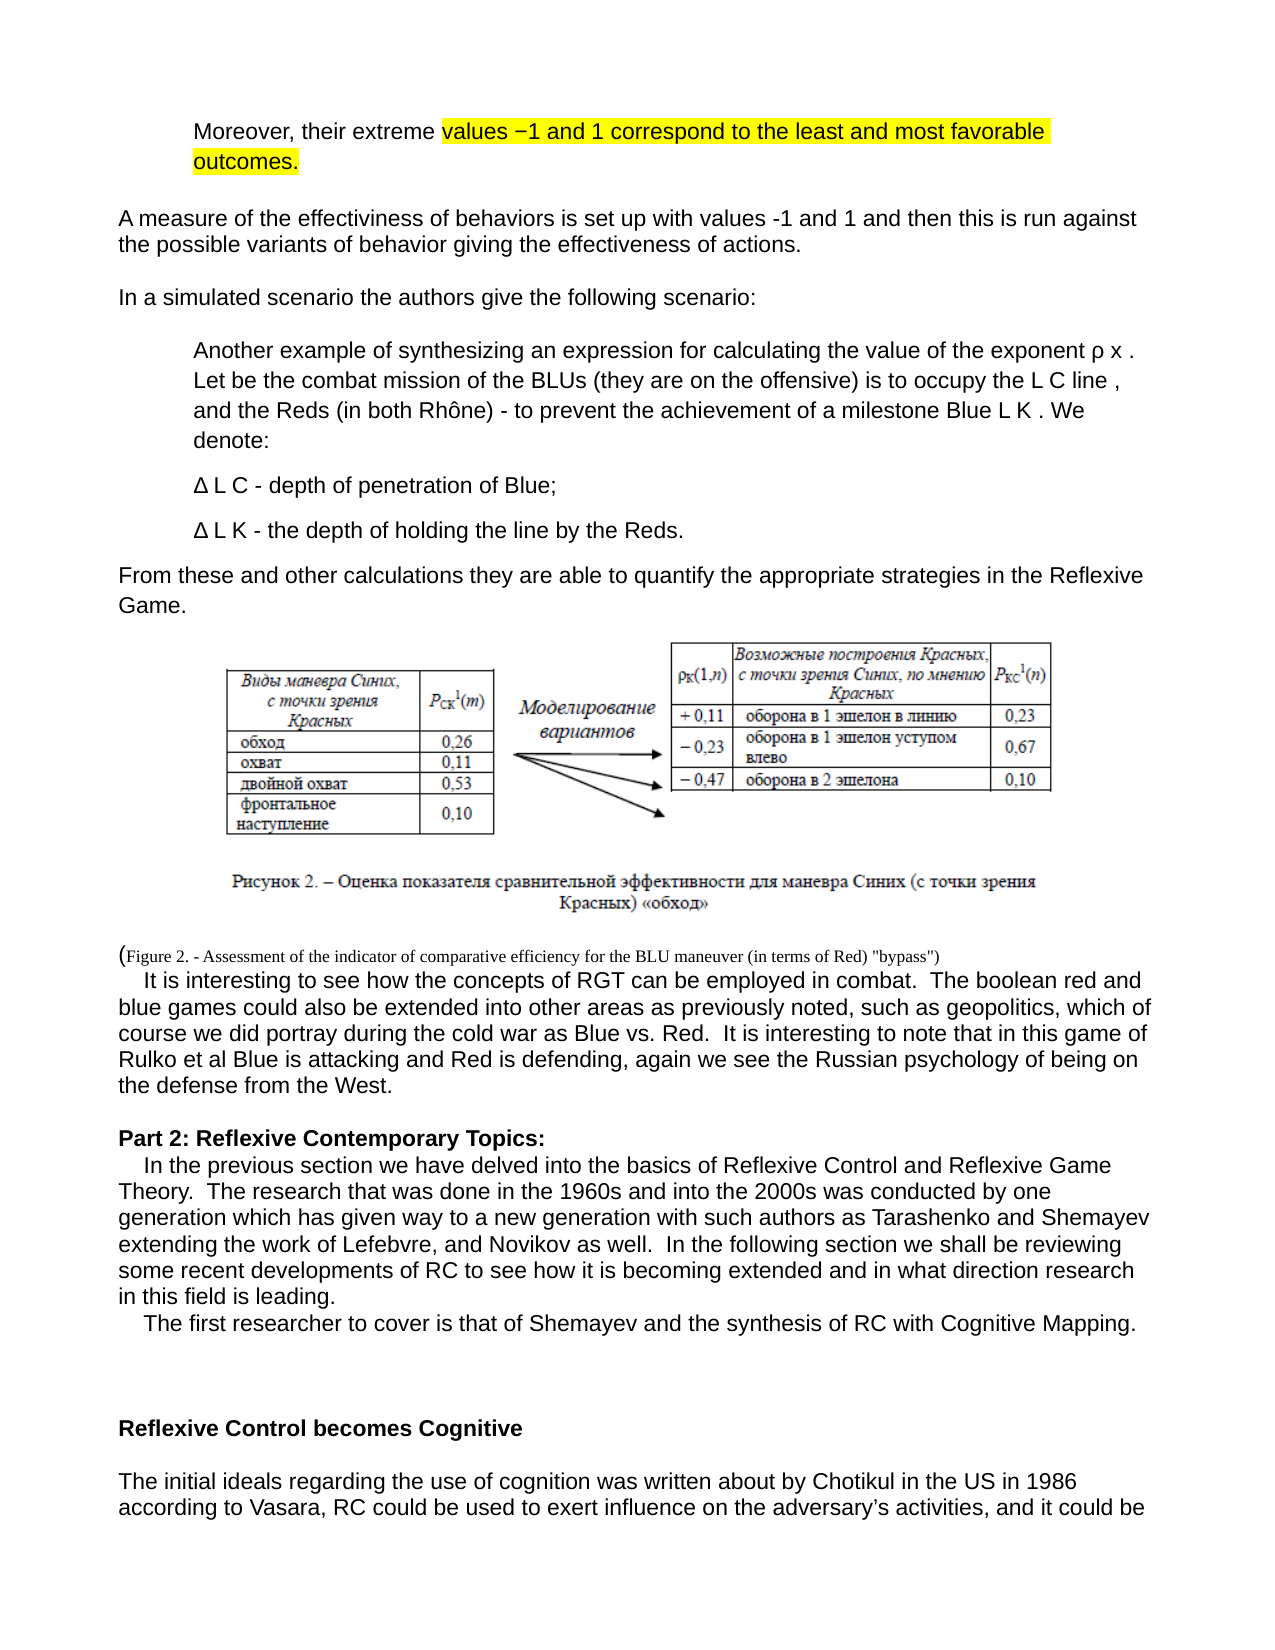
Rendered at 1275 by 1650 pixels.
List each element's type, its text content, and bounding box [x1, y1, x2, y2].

text Δ L K - the depth of holding the line by the Reds. [193, 517, 1157, 543]
text (Figure 2. - Assessment of the indicator of comparative efficiency for the BLU maneuver (in terms of Red) "bypass") [118, 941, 1157, 967]
text Reflexive Control becomes Cognitive [118, 1415, 1157, 1441]
text Δ L С - depth of penetration of Blue; [193, 472, 1157, 498]
text Part 2: Reflexive Contemporary Topics: [118, 1125, 1157, 1152]
text The initial ideals regarding the use of cognition was written about by Chotikul in the US in 1986 according to Vasara, RC could be used to exert influence on the adversary’s activities, and it could be [118, 1468, 1157, 1521]
text A measure of the effectiviness of behaviors is set up with values -1 and 1 and then this is run against the possible variants of behavior giving the effectiveness of actions. [118, 205, 1157, 258]
text In the previous section we have delved into the basics of Reflexive Control and Reflexive Game Theory. The research that was done in the 1960s and into the 2000s was conducted by one generation which has given way to a new generation with such authors as Tarashenko and Shemayev extending the work of Lefebvre, and Novikov as well. In the following section we shall be reviewing some recent developments of RC to see how it is becoming extended and in what direction research in this field is leading. [118, 1152, 1157, 1310]
text From these and other calculations they are able to quantify the appropriate strategies in the Reflexive Game. [118, 562, 1157, 618]
text The first researcher to cover is that of Shemayev and the synthesis of RC with Cognitive Mapping. [118, 1310, 1157, 1336]
picture [194, 625, 1064, 915]
text Another example of synthesizing an expression for calculating the value of the exponent ρ x . Let be the combat mission of the BLUs (they are on the offensive) is to occupy the L C line , and the Reds (in both Rhône) - to prevent the achievement of a milestone Blue L K . We denote: [193, 337, 1157, 454]
text In a simulated scenario the authors give the following scenario: [118, 284, 1157, 310]
text Moreover, their extreme values −1 and 1 correspond to the least and most favorable outcomes. [193, 118, 1157, 175]
text It is interesting to see how the concepts of RGT can be employed in combat. The boolean red and blue games could also be extended into other areas as previously noted, such as geopolitics, which of course we did portray during the cold war as Blue vs. Red. It is interesting to note that in this game of Rulko et al Blue is attacking and Red is defending, again we see the Russian psychology of being on the defense from the West. [118, 967, 1157, 1099]
